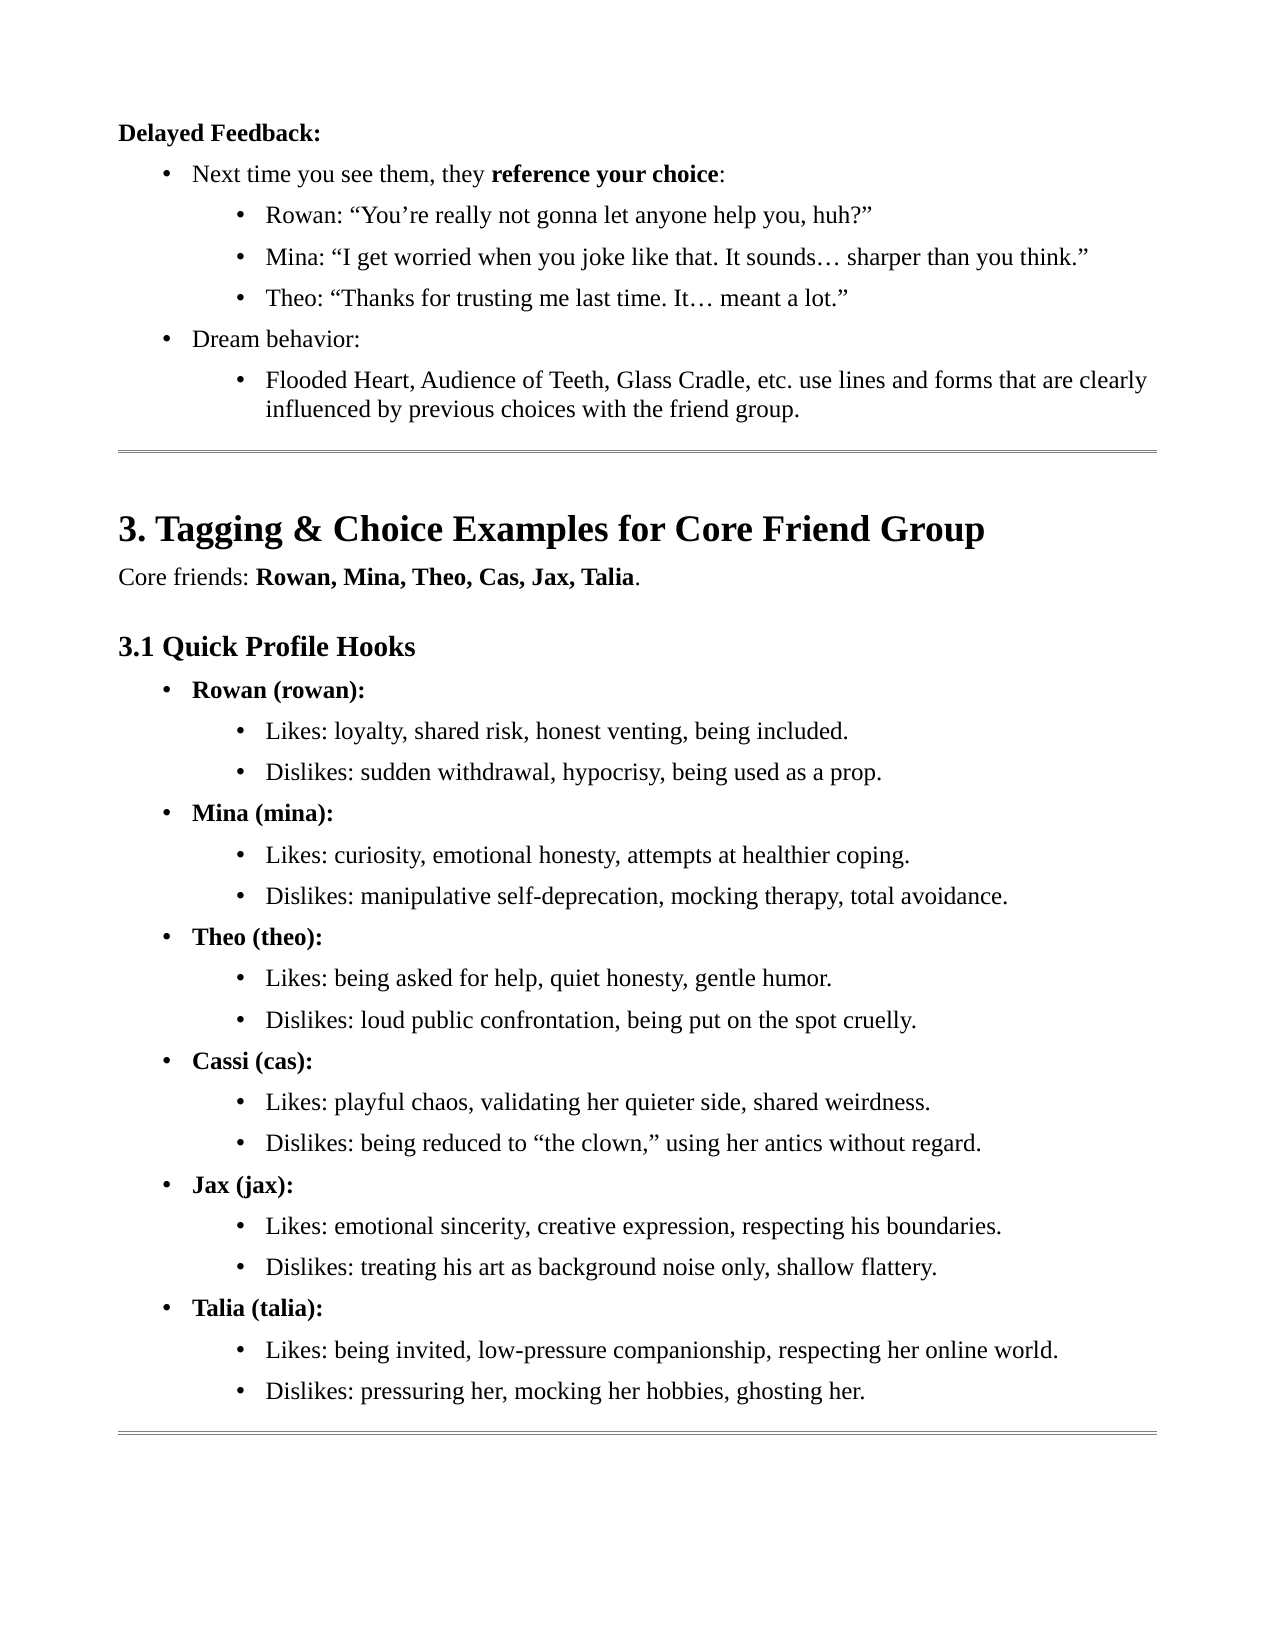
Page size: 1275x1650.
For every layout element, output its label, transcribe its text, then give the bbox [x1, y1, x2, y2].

list Dislikes: loud public confrontation, being put on the spot cruelly. [236, 1005, 1157, 1033]
list Rowan: “You’re really not gonna let anyone help you, huh?” [236, 201, 1157, 229]
list Next time you see them, they reference your choice: [162, 159, 1157, 188]
list Likes: curiosity, emotional honesty, attempts at healthier coping. [236, 840, 1157, 868]
list Rowan (rowan): [162, 675, 1157, 703]
list Flooded Heart, Audience of Teeth, Glass Cradle, etc. use lines and forms that are clearly influenced by previous choices with the friend group. [236, 366, 1157, 423]
list Cassi (cas): [162, 1046, 1157, 1075]
list Theo (theo): [162, 922, 1157, 951]
list Theo: “Thanks for trusting me last time. It… meant a lot.” [236, 283, 1157, 312]
list Likes: emotional sincerity, creative expression, respecting his boundaries. [236, 1211, 1157, 1240]
list Dislikes: treating his art as background noise only, shallow flattery. [236, 1252, 1157, 1281]
list Likes: loyalty, shared risk, honest venting, being included. [236, 716, 1157, 745]
text Core friends: Rowan, Mina, Theo, Cas, Jax, Talia. [118, 562, 1157, 591]
list Dream behavior: [162, 324, 1157, 353]
list Talia (talia): [162, 1293, 1157, 1322]
subtitle 3. Tagging & Choice Examples for Core Friend Group [118, 507, 1157, 550]
list Dislikes: manipulative self-deprecation, mocking therapy, total avoidance. [236, 881, 1157, 910]
list Jax (jax): [162, 1170, 1157, 1198]
list Mina (mina): [162, 798, 1157, 827]
list Mina: “I get worried when you joke like that. It sounds… sharper than you think.” [236, 242, 1157, 271]
list Likes: being invited, low-pressure companionship, respecting her online world. [236, 1335, 1157, 1363]
text Delayed Feedback: [118, 118, 1157, 147]
list Dislikes: sudden withdrawal, hypocrisy, being used as a prop. [236, 757, 1157, 786]
subtitle 3.1 Quick Profile Hooks [118, 629, 1157, 662]
list Dislikes: being reduced to “the clown,” using her antics without regard. [236, 1128, 1157, 1157]
list Dislikes: pressuring her, mocking her hobbies, ghosting her. [236, 1376, 1157, 1405]
list Likes: being asked for help, quiet honesty, gentle humor. [236, 963, 1157, 992]
list Likes: playful chaos, validating her quieter side, shared weirdness. [236, 1087, 1157, 1116]
